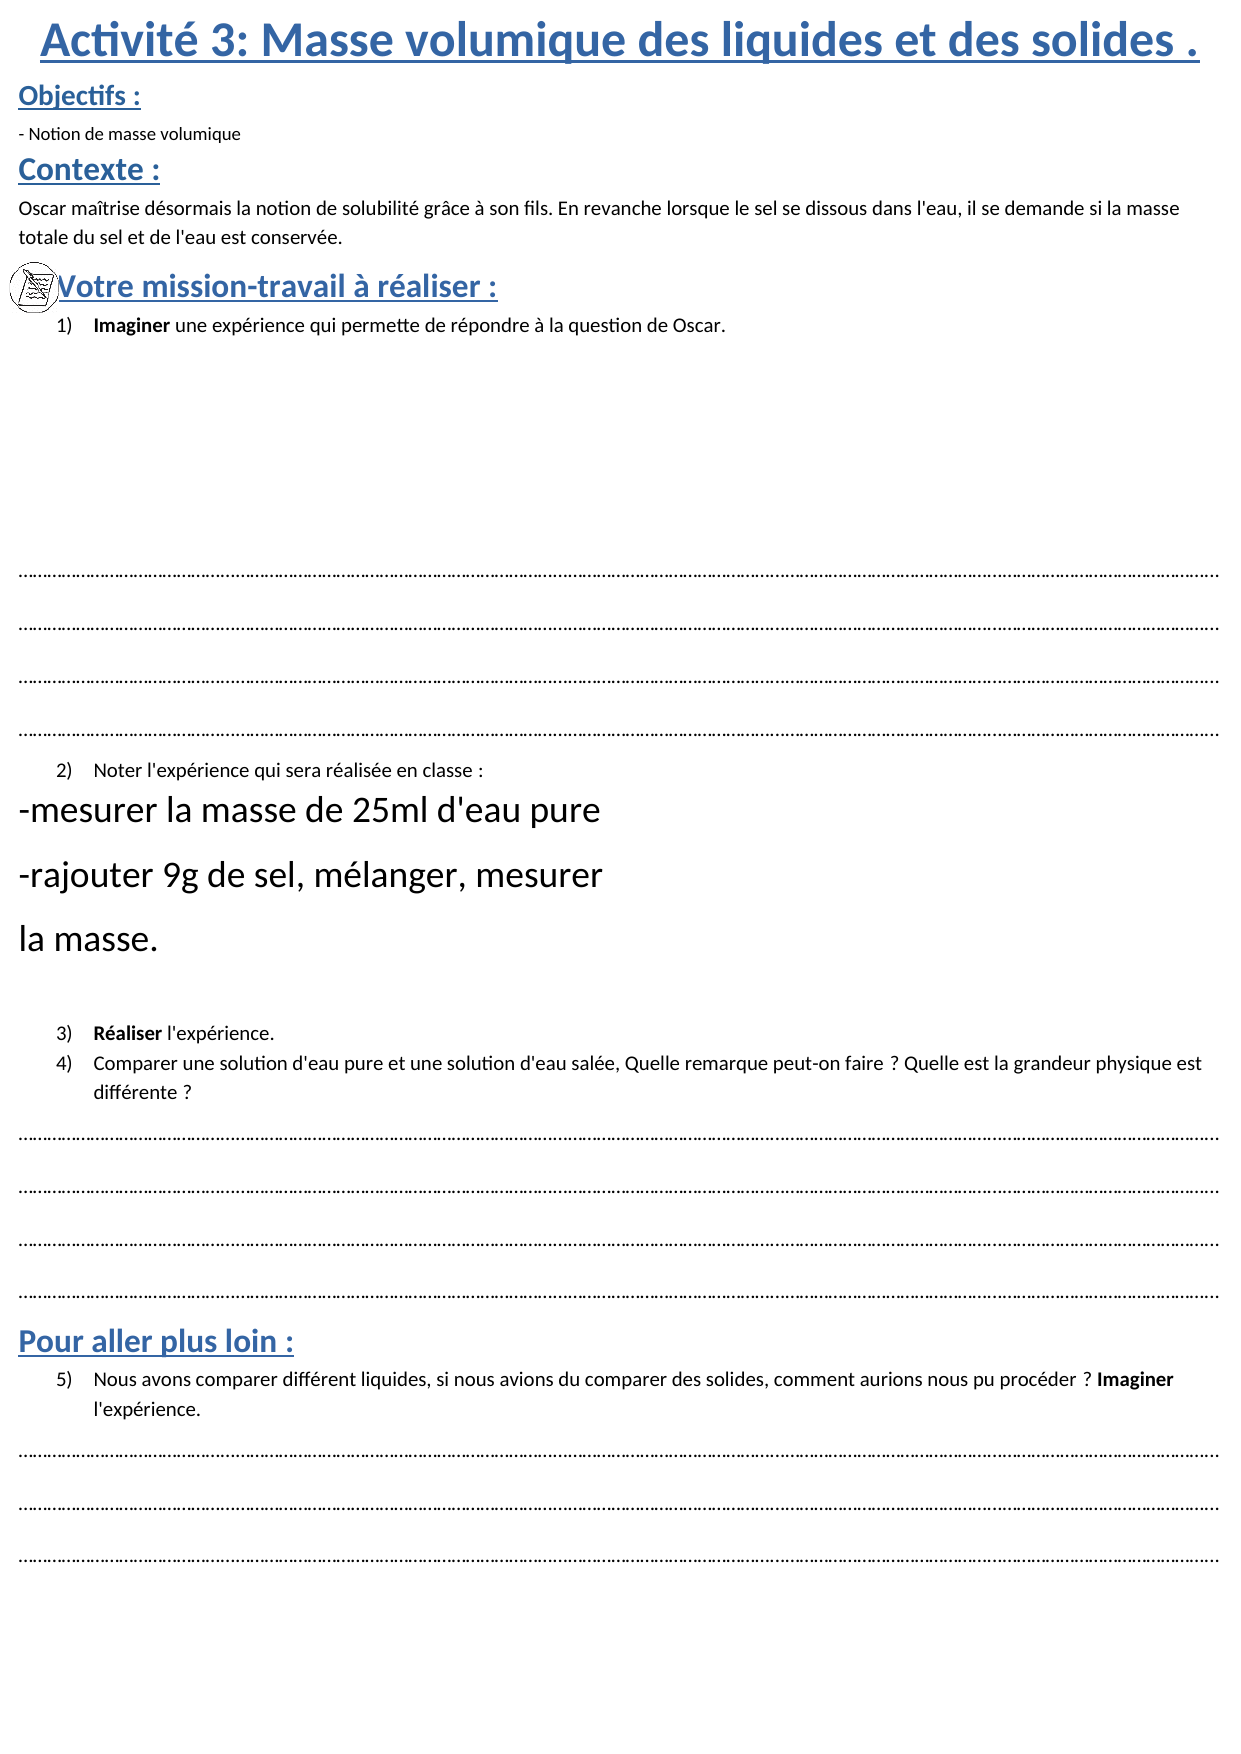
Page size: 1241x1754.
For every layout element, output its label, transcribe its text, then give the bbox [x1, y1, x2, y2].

title Activité 3: Masse volumique des liquides et des solides . [18, 8, 1221, 69]
text Oscar maîtrise désormais la notion de solubilité grâce à son fils. En revanche lorsque le sel se dissous dans l'eau, il se demande si la masse totale du sel et de l'eau est conservée. [18, 195, 1221, 250]
text ……………………………………...…………………………………………………………...……………………………………...……………………………………...……………………………………... [18, 716, 1221, 741]
text ……………………………………...…………………………………………………………...……………………………………...……………………………………...……………………………………... [18, 1279, 1221, 1304]
text Contexte : [18, 148, 1221, 189]
picture [9, 262, 59, 313]
text ……………………………………...…………………………………………………………...……………………………………...……………………………………...……………………………………... [18, 610, 1221, 635]
text -mesurer la masse de 25ml d'eau pure [18, 786, 1221, 832]
text ……………………………………...…………………………………………………………...……………………………………...……………………………………...……………………………………... [18, 557, 1221, 582]
list Comparer une solution d'eau pure et une solution d'eau salée, Quelle remarque peut-on faire ? Quelle est la grandeur physique est différente ? [56, 1050, 1221, 1104]
list Nous avons comparer différent liquides, si nous avions du comparer des solides, comment aurions nous pu procéder ? Imaginer l'expérience. [56, 1367, 1221, 1421]
text ……………………………………...…………………………………………………………...……………………………………...……………………………………...……………………………………... [18, 1226, 1221, 1251]
text ……………………………………...…………………………………………………………...……………………………………...……………………………………...……………………………………... [18, 1173, 1221, 1198]
text ……………………………………...…………………………………………………………...……………………………………...……………………………………...……………………………………... [18, 1437, 1221, 1462]
list Réaliser l'expérience. [56, 1021, 1221, 1046]
text ……………………………………...…………………………………………………………...……………………………………...……………………………………...……………………………………... [18, 1120, 1221, 1145]
text -rajouter 9g de sel, mélanger, mesurer [18, 851, 1221, 896]
text ……………………………………...…………………………………………………………...……………………………………...……………………………………...……………………………………... [18, 1543, 1221, 1568]
text Objectifs : [18, 69, 1221, 115]
text Votre mission-travail à réaliser : [59, 265, 1221, 306]
text - Notion de masse volumique [18, 122, 1221, 145]
list Imaginer une expérience qui permette de répondre à la question de Oscar. [56, 312, 1221, 337]
text la masse. [18, 915, 1221, 961]
text ……………………………………...…………………………………………………………...……………………………………...……………………………………...……………………………………... [18, 1490, 1221, 1515]
list Noter l'expérience qui sera réalisée en classe : [56, 757, 1221, 782]
text ……………………………………...…………………………………………………………...……………………………………...……………………………………...……………………………………... [18, 663, 1221, 688]
text Pour aller plus loin : [18, 1320, 1221, 1361]
